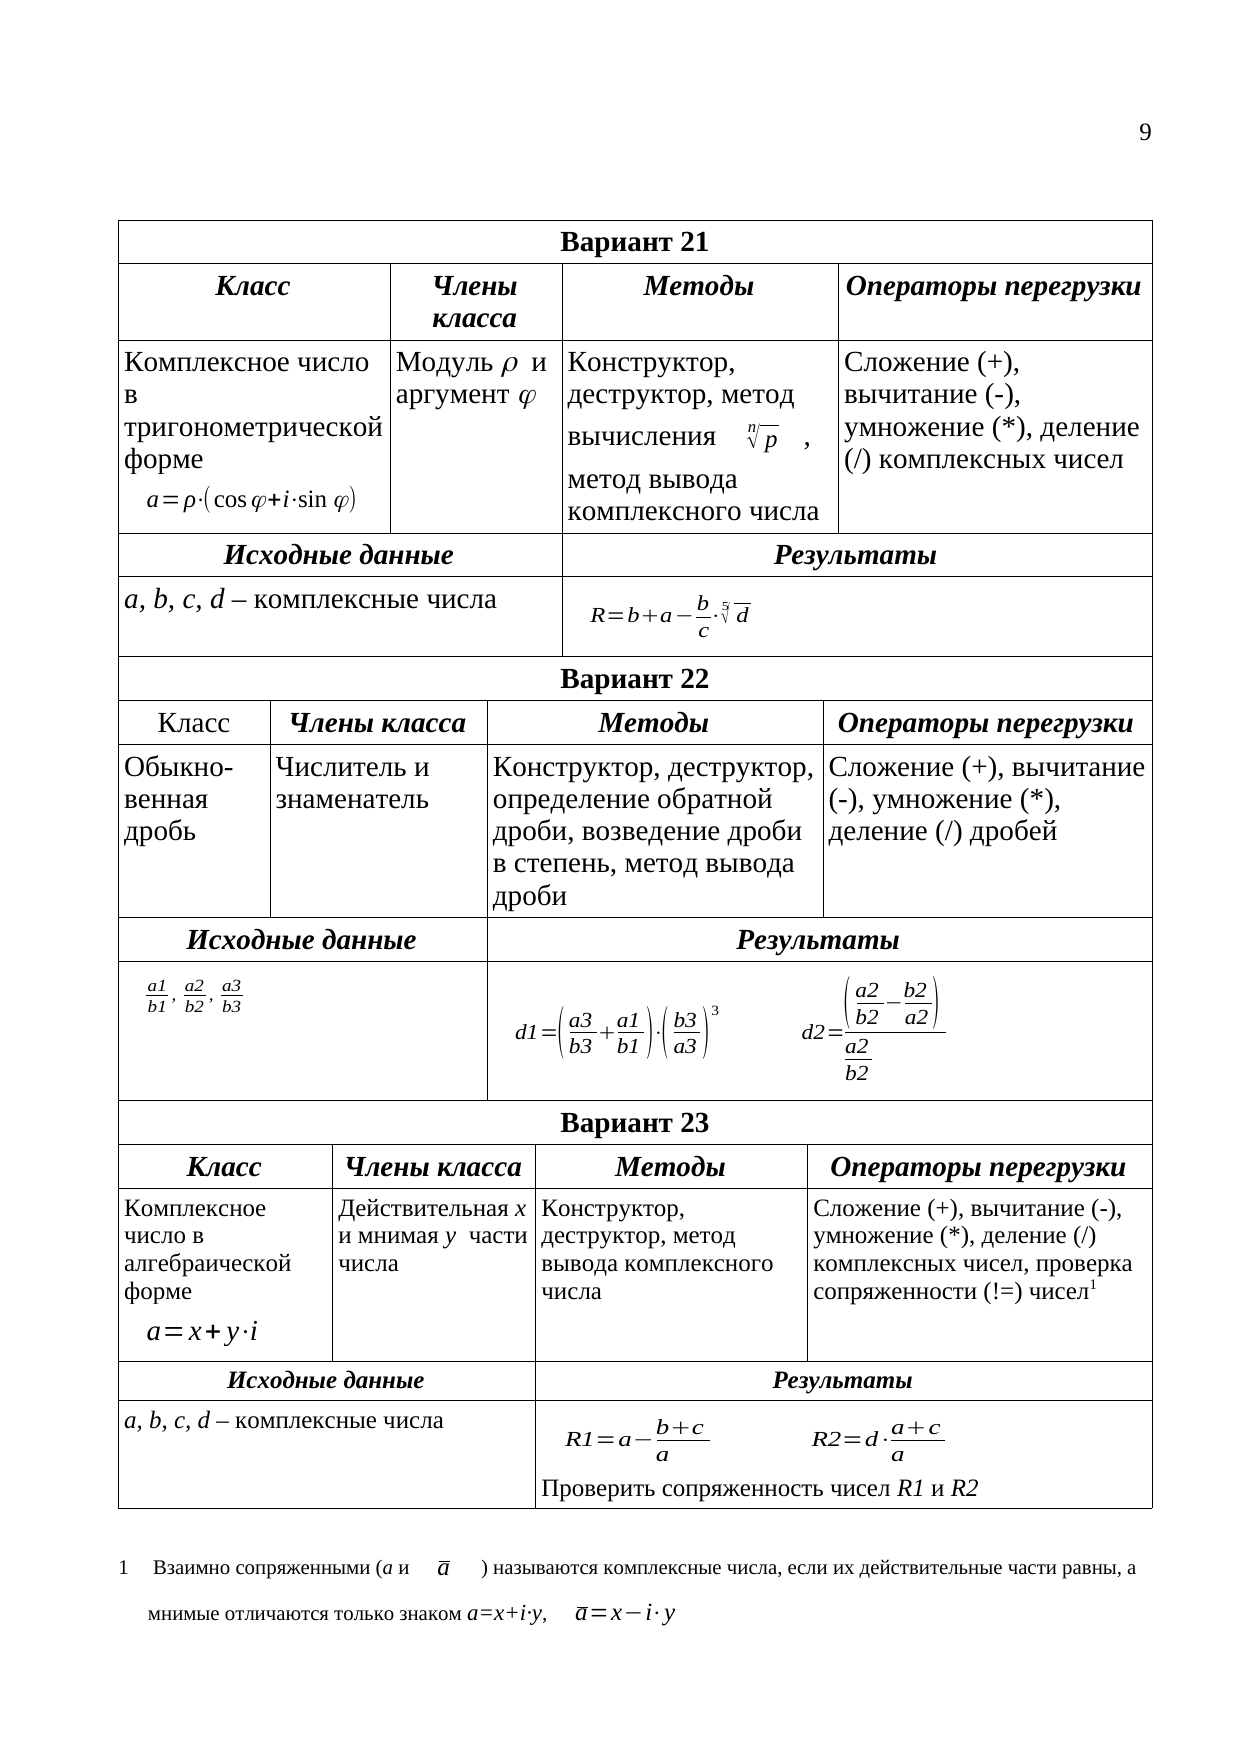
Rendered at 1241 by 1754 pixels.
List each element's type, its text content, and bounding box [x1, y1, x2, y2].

table_cell a, b, c, d – комплексные числа [119, 577, 562, 656]
table_cell Комплексное число в тригонометрической форме [119, 341, 390, 532]
table_cell Класс [119, 264, 390, 339]
table_cell Проверить сопряженность чисел R1 и R2 [536, 1401, 1152, 1508]
table_cell Класс [119, 1145, 332, 1188]
table_cell Исходные данные [119, 918, 487, 961]
table_cell Вариант 22 [119, 657, 1152, 700]
table_cell [119, 962, 487, 1100]
table_cell Методы [563, 264, 838, 339]
table_cell Обыкно­венная дробь [119, 745, 270, 917]
table_cell Методы [536, 1145, 807, 1188]
table_cell Конструктор, деструктор, метод вывода комплексного числа [536, 1189, 807, 1361]
table_cell Операторы перегрузки [824, 701, 1152, 744]
table_cell Результаты [488, 918, 1152, 961]
table_cell Результаты [563, 534, 1152, 576]
table_cell [488, 962, 1152, 1100]
table_cell Конструктор, деструктор, метод вычисления , метод вывода комплексного числа [563, 341, 838, 532]
table_cell Комплексное число в алгебраической форме [119, 1189, 332, 1361]
table_cell Исходные данные [119, 534, 562, 576]
table_cell Результаты [536, 1362, 1152, 1400]
table_header Вариант 23 [119, 1101, 1152, 1144]
table_cell Сложение (+), вычитание (-), умножение (*), деление (/) комплексных чисел, проверка сопряженности (!=) чисел [808, 1189, 1152, 1361]
table_cell Члены класса [391, 264, 562, 339]
table_cell Члены класса [271, 701, 487, 744]
table_cell Члены класса [333, 1145, 535, 1188]
table_cell [563, 577, 1152, 656]
table_cell Операторы перегрузки [839, 264, 1152, 339]
table_cell Методы [488, 701, 823, 744]
table_cell Конструктор, деструктор, определение обратной дроби, возведение дроби в степень, метод вывода дроби [488, 745, 823, 917]
table_cell Числитель и знаменатель [271, 745, 487, 917]
table_cell a, b, c, d – комплексные числа [119, 1401, 535, 1508]
table_cell Модуль  и аргумент  [391, 341, 562, 532]
table_cell Класс [119, 701, 270, 744]
table_cell Сложение (+), вычитание (-), умножение (*), деление (/) дробей [824, 745, 1152, 917]
table_cell Действительная x и мнимая y части числа [333, 1189, 535, 1361]
table_cell Исходные данные [119, 1362, 535, 1400]
table_header Вариант 21 [119, 221, 1152, 263]
table_cell Операторы перегрузки [808, 1145, 1152, 1188]
table_cell Сложение (+), вычитание (-), умножение (*), деление (/) комплексных чисел [839, 341, 1152, 532]
